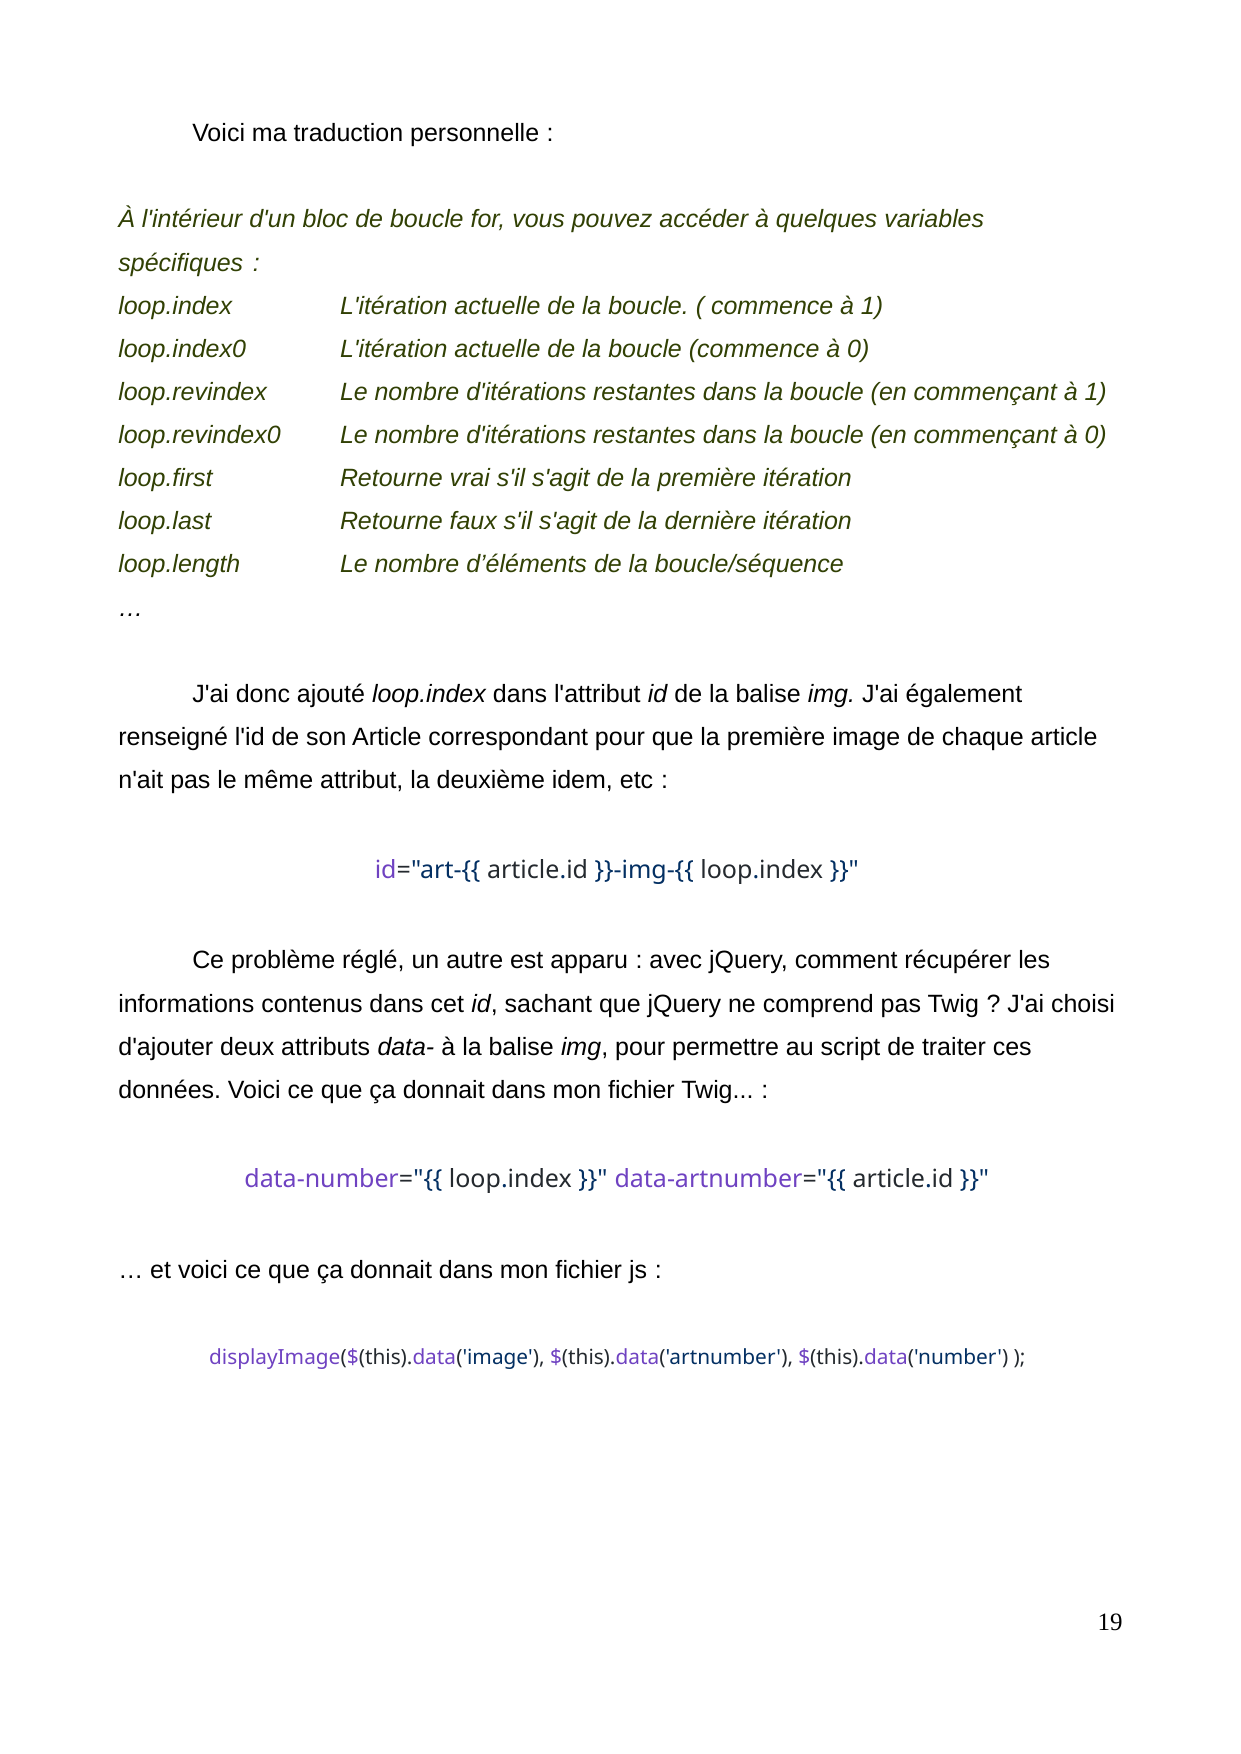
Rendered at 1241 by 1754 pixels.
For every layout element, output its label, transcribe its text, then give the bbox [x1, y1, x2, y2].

text Ce problème réglé, un autre est apparu : avec jQuery, comment récupérer les informations contenus dans cet id, sachant que jQuery ne comprend pas Twig ? J'ai choisi d'ajouter deux attributs data- à la balise img, pour permettre au script de traiter ces données. Voici ce que ça donnait dans mon fichier Twig... : [118, 945, 1122, 1103]
text loop.revindex0 Le nombre d'itérations restantes dans la boucle (en commençant à 0) [118, 420, 1122, 449]
text Voici ma traduction personnelle : [118, 118, 1122, 147]
text J'ai donc ajouté loop.index dans l'attribut id de la balise img. J'ai également renseigné l'id de son Article correspondant pour que la première image de chaque article n'ait pas le même attribut, la deuxième idem, etc : [118, 679, 1122, 794]
text … et voici ce que ça donnait dans mon fichier js : [118, 1255, 1122, 1284]
text … [118, 592, 1122, 621]
text loop.last Retourne faux s'il s'agit de la dernière itération [118, 506, 1122, 535]
text loop.length Le nombre d’éléments de la boucle/séquence [118, 549, 1122, 578]
text loop.index L'itération actuelle de la boucle. ( commence à 1) [118, 291, 1122, 319]
text À l'intérieur d'un bloc de boucle for, vous pouvez accéder à quelques variables spécifiques : [118, 204, 1122, 276]
text data-number="{{ loop.index }}" data-artnumber="{{ article.id }}" [118, 1161, 1122, 1195]
text displayImage($(this).data('image'), $(this).data('artnumber'), $(this).data('number') ); [118, 1341, 1122, 1371]
text id="art-{{ article.id }}-img-{{ loop.index }}" [118, 851, 1122, 885]
text loop.revindex Le nombre d'itérations restantes dans la boucle (en commençant à 1) [118, 377, 1122, 406]
text loop.first Retourne vrai s'il s'agit de la première itération [118, 463, 1122, 492]
text loop.index0 L'itération actuelle de la boucle (commence à 0) [118, 334, 1122, 362]
